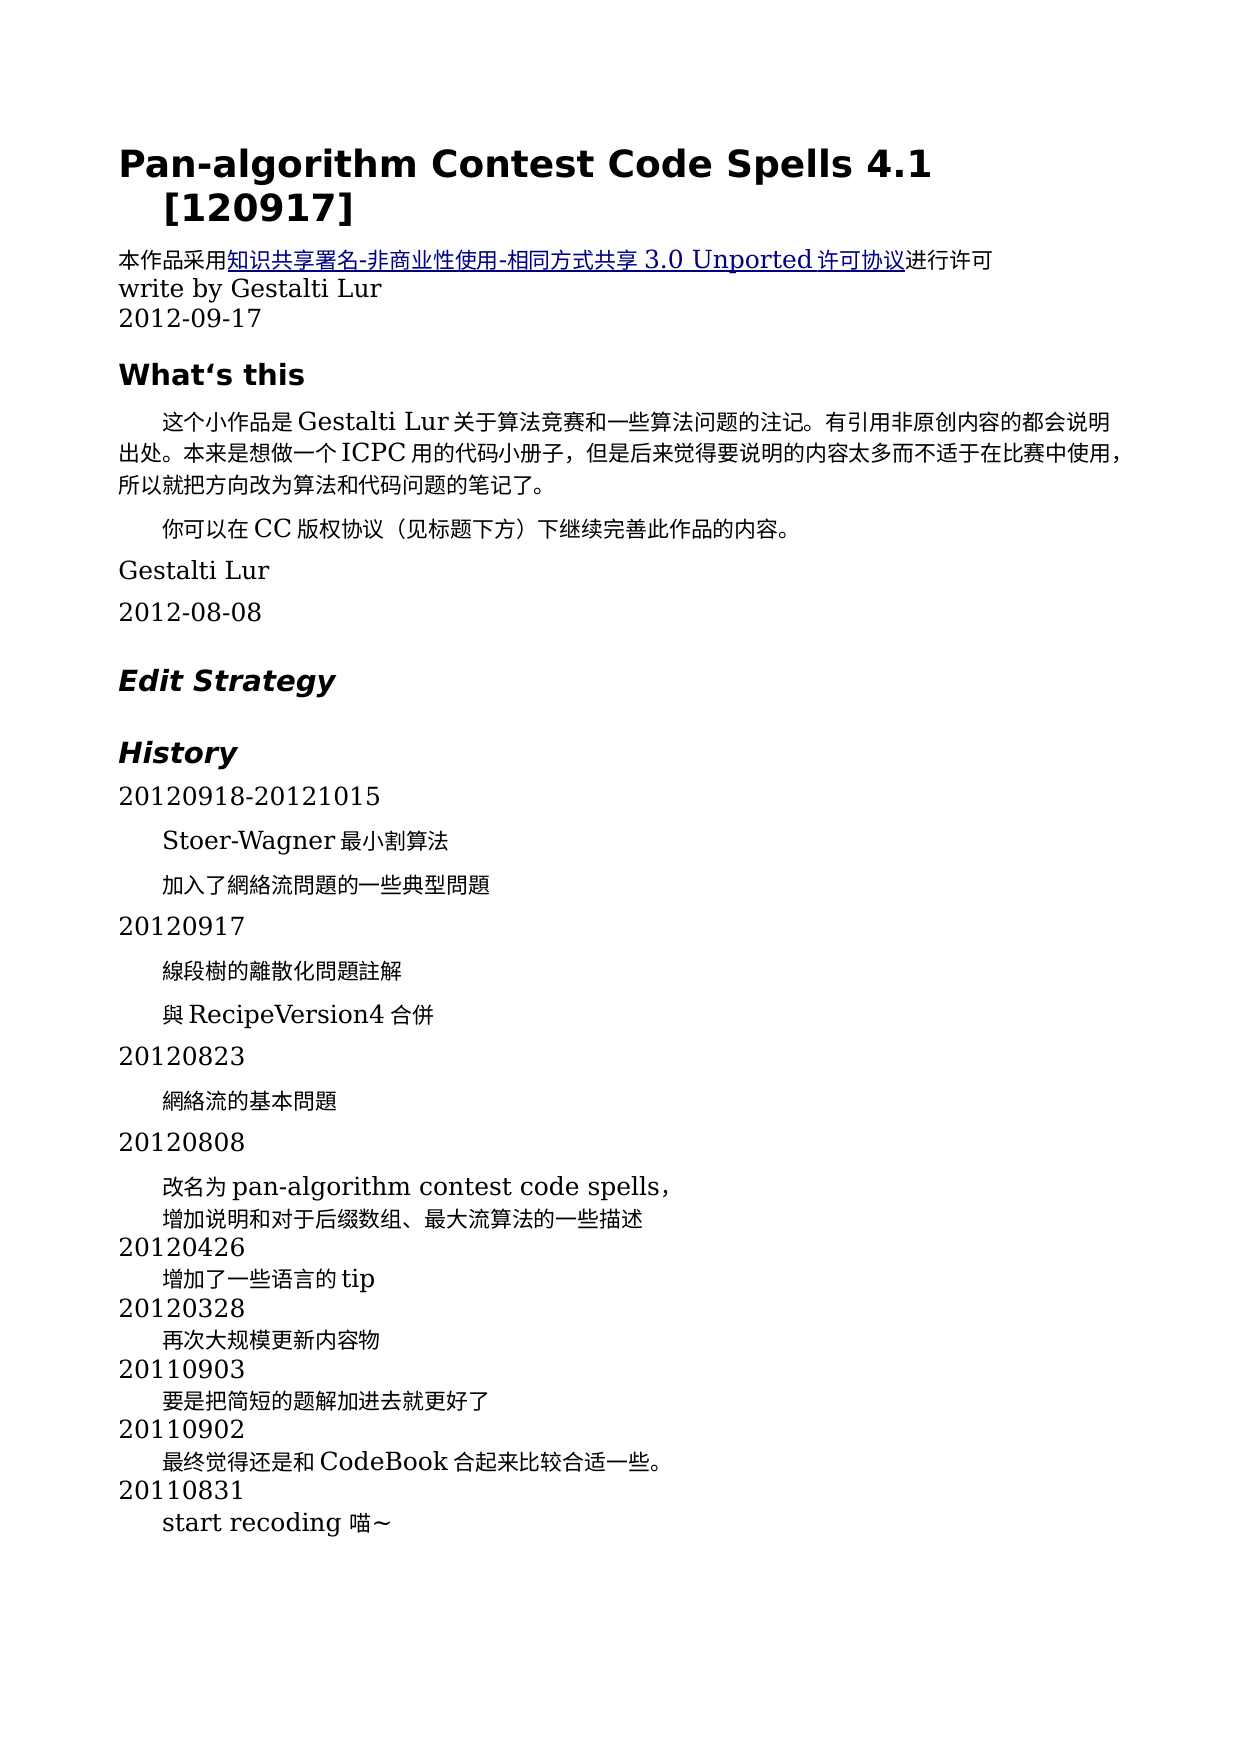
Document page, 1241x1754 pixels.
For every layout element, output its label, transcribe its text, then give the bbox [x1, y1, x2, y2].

text 本作品采用知识共享署名-非商业性使用-相同方式共享 3.0 Unported许可协议进行许可 [118, 243, 1122, 275]
text 網絡流的基本問題 [118, 1084, 1122, 1116]
text 20110903 [118, 1355, 1122, 1384]
text Stoer-Wagner最小割算法 [118, 824, 1122, 856]
text 增加了一些语言的tip [118, 1262, 1122, 1294]
subtitle Edit Strategy [118, 664, 1122, 698]
text 最终觉得还是和CodeBook合起来比较合适一些。 [118, 1445, 1122, 1477]
text write by Gestalti Lur [118, 275, 1122, 304]
text 線段樹的離散化問題註解 [118, 954, 1122, 986]
text 你可以在CC版权协议（见标题下方）下继续完善此作品的内容。 [118, 512, 1122, 544]
text 20120918-20121015 [118, 782, 1122, 812]
text 20120328 [118, 1294, 1122, 1323]
text 20110902 [118, 1416, 1122, 1445]
text 2012-08-08 [118, 598, 1122, 627]
text 20120917 [118, 912, 1122, 942]
text start recoding 喵~ [118, 1506, 1122, 1537]
text 20120426 [118, 1233, 1122, 1262]
text 20110831 [118, 1477, 1122, 1506]
text 2012-09-17 [118, 304, 1122, 333]
text 20120808 [118, 1128, 1122, 1157]
text 再次大规模更新内容物 [118, 1323, 1122, 1355]
text 20120823 [118, 1042, 1122, 1072]
text 加入了網絡流問題的一些典型問題 [118, 868, 1122, 900]
text 與RecipeVersion4合併 [118, 998, 1122, 1030]
text 增加说明和对于后缀数组、最大流算法的一些描述 [118, 1202, 1122, 1233]
text 要是把简短的题解加进去就更好了 [118, 1384, 1122, 1416]
subtitle Pan-algorithm Contest Code Spells 4.1 [120917] [118, 143, 1122, 230]
subtitle What‘s this [118, 358, 1122, 392]
text 改名为pan-algorithm contest code spells， [118, 1170, 1122, 1202]
text 这个小作品是Gestalti Lur关于算法竞赛和一些算法问题的注记。有引用非原创内容的都会说明出处。本来是想做一个ICPC用的代码小册子，但是后来觉得要说明的内容太多而不适于在比赛中使用，所以就把方向改为算法和代码问题的笔记了。 [118, 404, 1122, 499]
subtitle History [118, 736, 1122, 770]
text Gestalti Lur [118, 556, 1122, 585]
